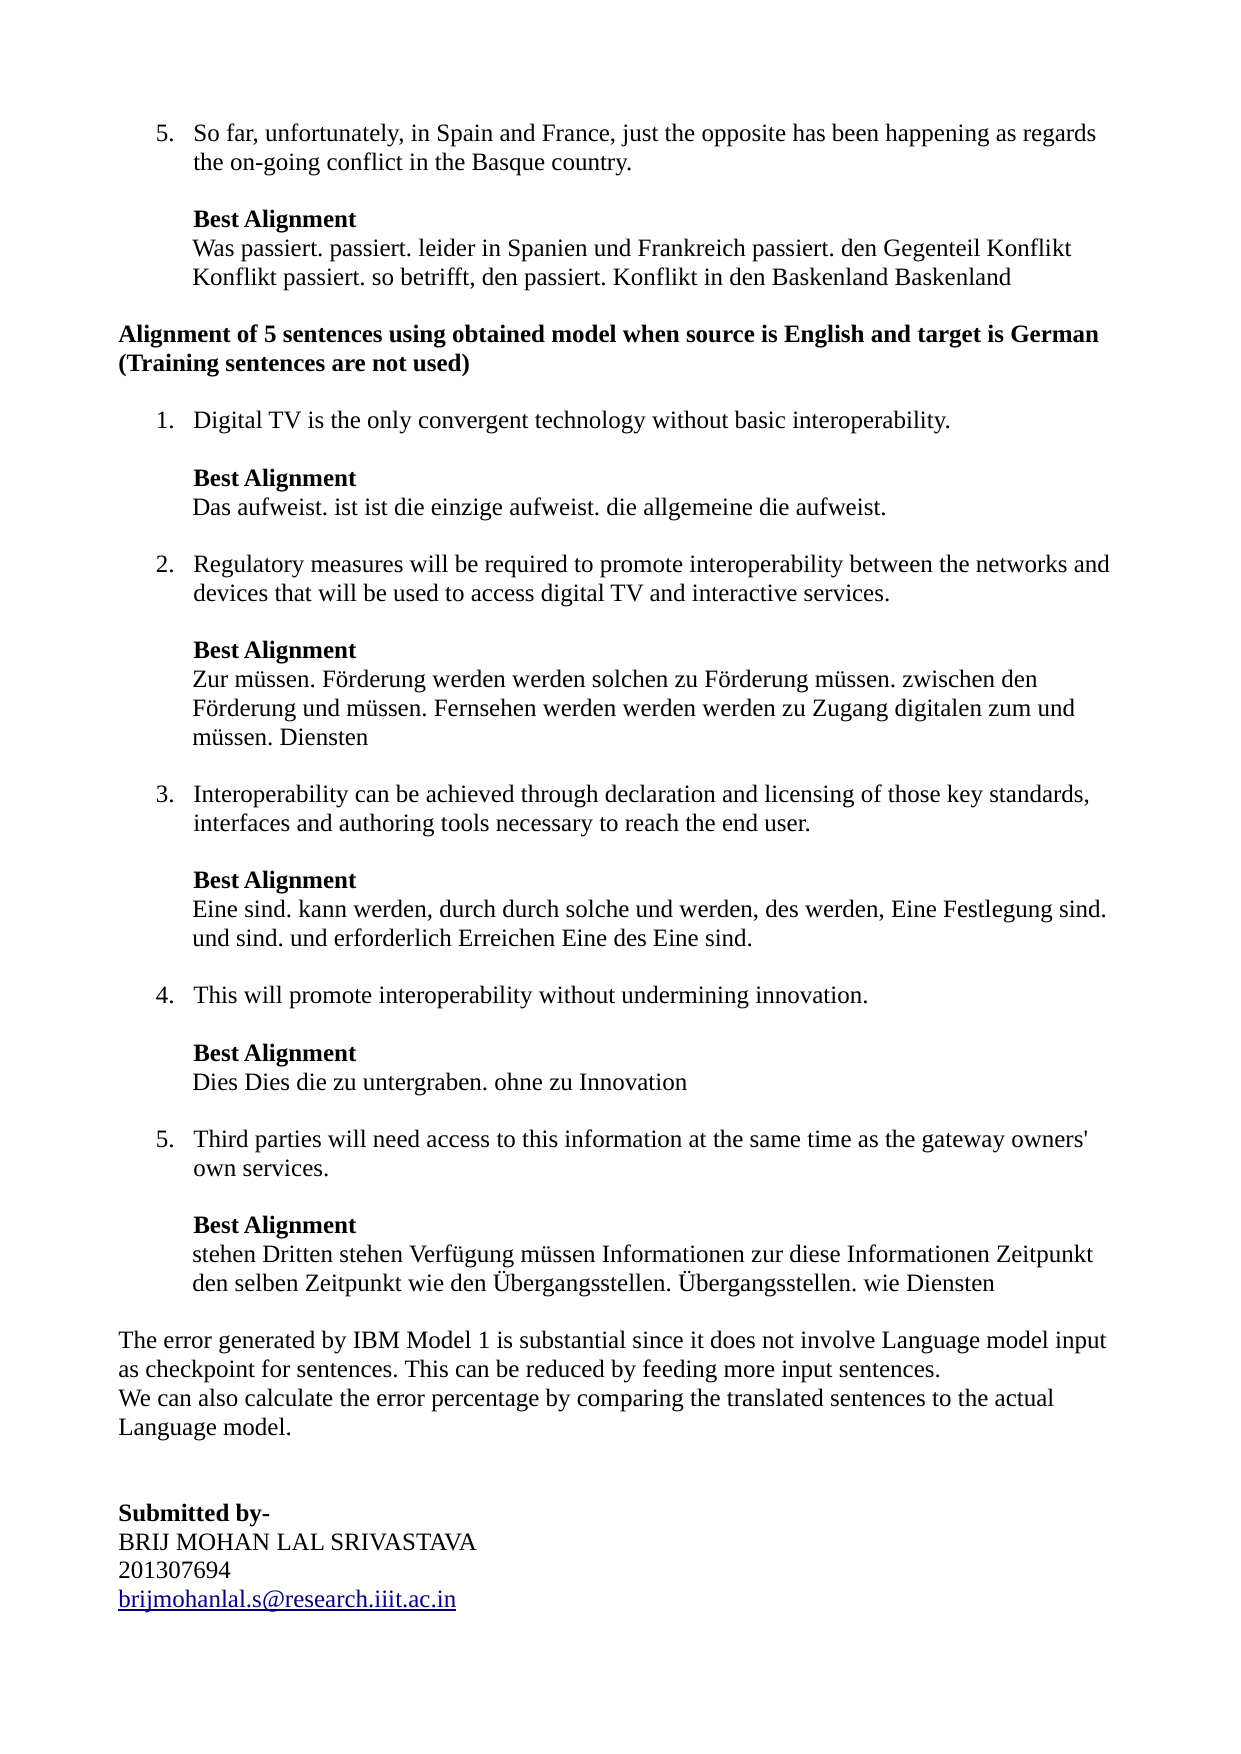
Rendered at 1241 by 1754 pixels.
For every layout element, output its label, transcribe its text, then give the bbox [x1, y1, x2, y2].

text Zur müssen. Förderung werden werden solchen zu Förderung müssen. zwischen den Förderung und müssen. Fernsehen werden werden werden zu Zugang digitalen zum und müssen. Diensten [118, 664, 1122, 751]
list Best Alignment [156, 204, 1122, 233]
list Digital TV is the only convergent technology without basic interoperability. [156, 406, 1122, 434]
text BRIJ MOHAN LAL SRIVASTAVA [118, 1527, 1122, 1556]
text Submitted by- [118, 1498, 1122, 1527]
text Dies Dies die zu untergraben. ohne zu Innovation [118, 1067, 1122, 1096]
text We can also calculate the error percentage by comparing the translated sentences to the actual Language model. [118, 1383, 1122, 1441]
list Best Alignment [156, 866, 1122, 894]
list Best Alignment [156, 1038, 1122, 1067]
text Eine sind. kann werden, durch durch solche und werden, des werden, Eine Festlegung sind. und sind. und erforderlich Erreichen Eine des Eine sind. [118, 894, 1122, 952]
text Was passiert. passiert. leider in Spanien und Frankreich passiert. den Gegenteil Konflikt Konflikt passiert. so betrifft, den passiert. Konflikt in den Baskenland Baskenland [118, 233, 1122, 291]
list Best Alignment [156, 1211, 1122, 1239]
list Best Alignment [156, 463, 1122, 492]
list Best Alignment [156, 636, 1122, 664]
list Regulatory measures will be required to promote interoperability between the networks and devices that will be used to access digital TV and interactive services. [156, 549, 1122, 607]
text stehen Dritten stehen Verfügung müssen Informationen zur diese Informationen Zeitpunkt den selben Zeitpunkt wie den Übergangsstellen. Übergangsstellen. wie Diensten [118, 1239, 1122, 1297]
list So far, unfortunately, in Spain and France, just the opposite has been happening as regards the on-going conflict in the Basque country. [156, 118, 1122, 176]
text Alignment of 5 sentences using obtained model when source is English and target is German (Training sentences are not used) [118, 319, 1122, 377]
list Third parties will need access to this information at the same time as the gateway owners' own services. [156, 1124, 1122, 1182]
list This will promote interoperability without undermining innovation. [156, 981, 1122, 1009]
text brijmohanlal.s@research.iiit.ac.in [118, 1584, 1122, 1613]
text Das aufweist. ist ist die einzige aufweist. die allgemeine die aufweist. [118, 492, 1122, 521]
list Interoperability can be achieved through declaration and licensing of those key standards, interfaces and authoring tools necessary to reach the end user. [156, 779, 1122, 837]
text 201307694 [118, 1556, 1122, 1584]
text The error generated by IBM Model 1 is substantial since it does not involve Language model input as checkpoint for sentences. This can be reduced by feeding more input sentences. [118, 1326, 1122, 1383]
